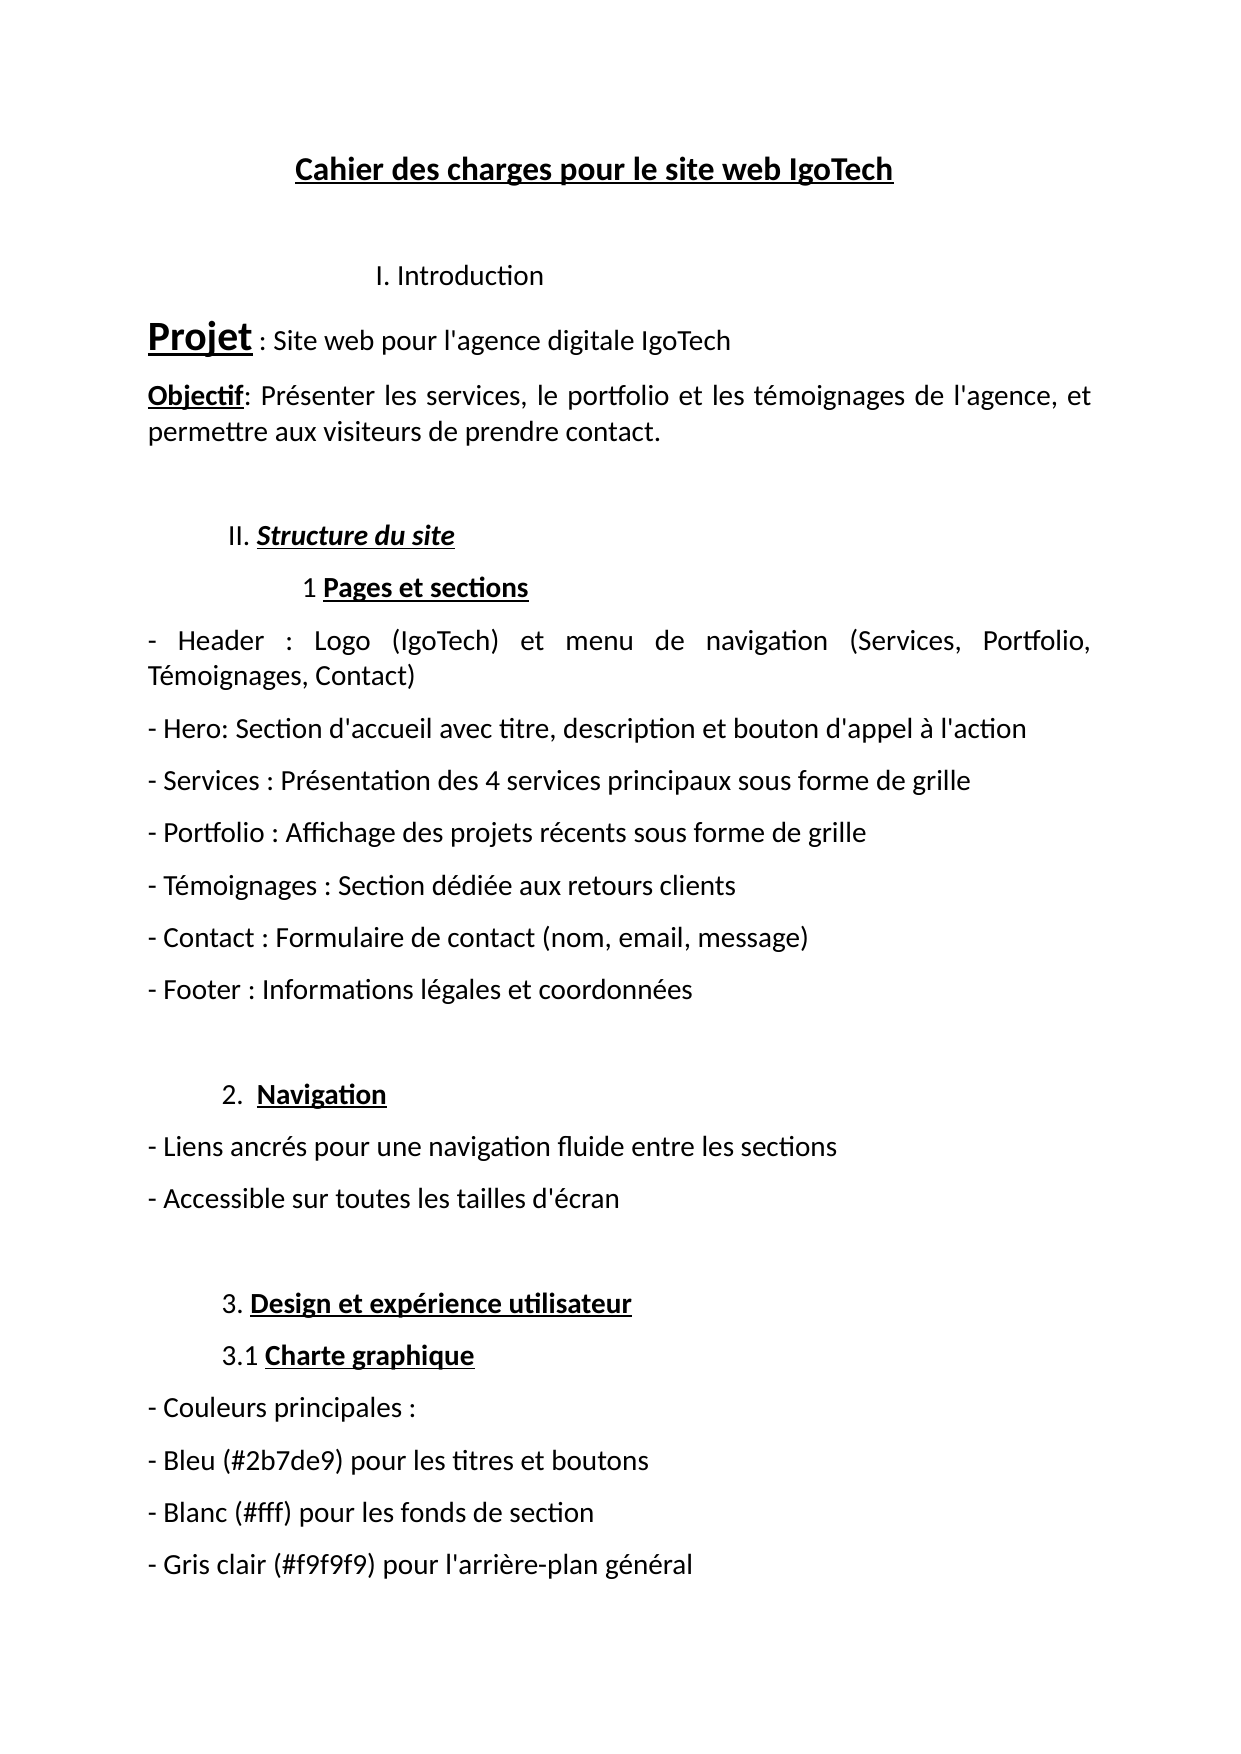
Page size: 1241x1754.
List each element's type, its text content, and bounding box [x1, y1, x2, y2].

text 3.1 Charte graphique [148, 1337, 1093, 1373]
text - Accessible sur toutes les tailles d'écran [148, 1180, 1093, 1216]
text Cahier des charges pour le site web IgoTech [221, 148, 1093, 188]
text 3. Design et expérience utilisateur [148, 1285, 1093, 1321]
text 2. Navigation [148, 1076, 1093, 1111]
text Projet : Site web pour l'agence digitale IgoTech [148, 309, 1093, 360]
text - Contact : Formulaire de contact (nom, email, message) [148, 919, 1093, 954]
text Objectif: Présenter les services, le portfolio et les témoignages de l'agence, et permettre aux visiteurs de prendre contact. [148, 377, 1093, 448]
text - Bleu (#2b7de9) pour les titres et boutons [148, 1442, 1093, 1477]
text - Header : Logo (IgoTech) et menu de navigation (Services, Portfolio, Témoignages, Contact) [148, 622, 1093, 693]
text - Hero: Section d'accueil avec titre, description et bouton d'appel à l'action [148, 710, 1093, 745]
text - Footer : Informations légales et coordonnées [148, 971, 1093, 1007]
text - Témoignages : Section dédiée aux retours clients [148, 867, 1093, 902]
text I. Introduction [295, 257, 1093, 293]
text II. Structure du site [148, 517, 1093, 553]
text - Services : Présentation des 4 services principaux sous forme de grille [148, 762, 1093, 798]
text - Couleurs principales : [148, 1389, 1093, 1425]
text - Portfolio : Affichage des projets récents sous forme de grille [148, 814, 1093, 850]
text - Gris clair (#f9f9f9) pour l'arrière-plan général [148, 1546, 1093, 1582]
text 1 Pages et sections [221, 569, 1093, 605]
text - Liens ancrés pour une navigation fluide entre les sections [148, 1128, 1093, 1164]
text - Blanc (#fff) pour les fonds de section [148, 1494, 1093, 1530]
